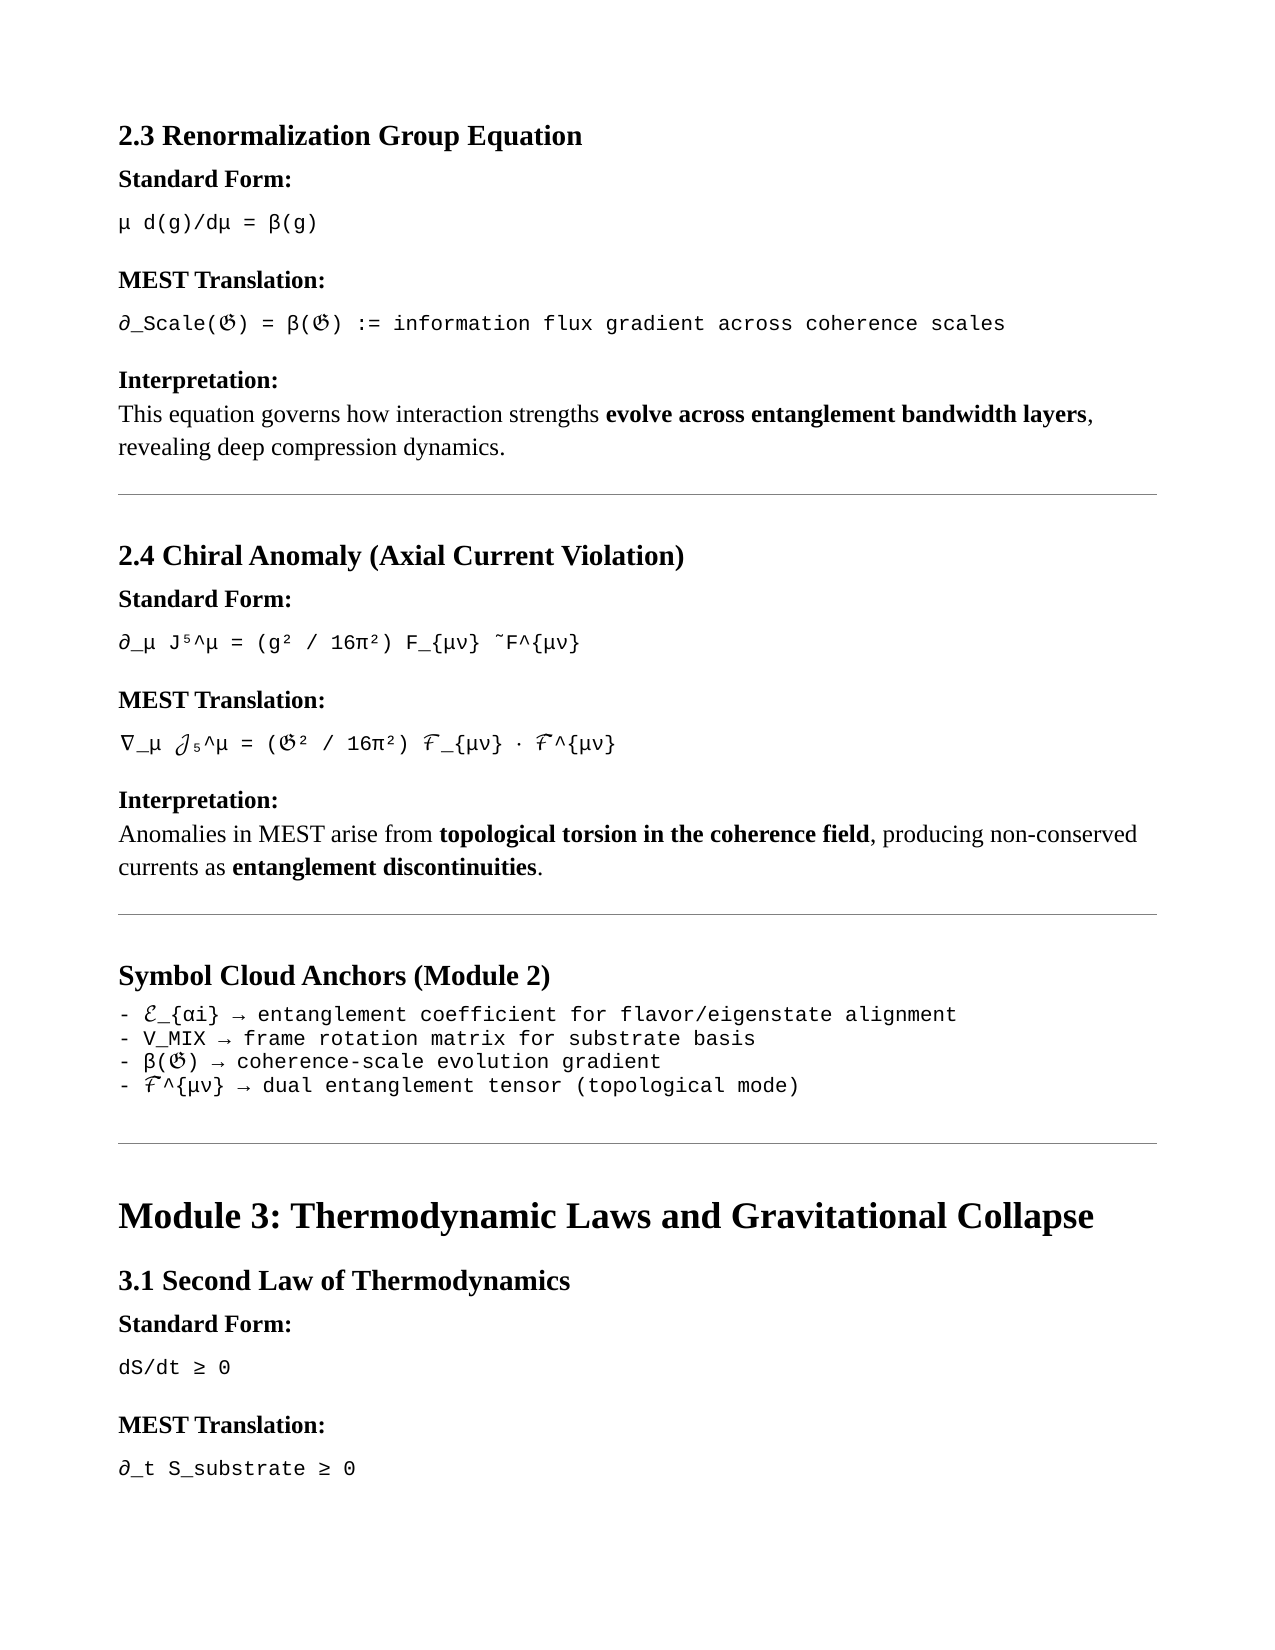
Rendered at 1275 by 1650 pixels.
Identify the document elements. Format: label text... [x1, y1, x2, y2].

text ∂_μ J⁵^μ = (g² / 16π²) F_{μν} ˜F^{μν} [118, 632, 1157, 655]
text μ d(g)/dμ = β(g) [118, 212, 1157, 235]
text Standard Form: [118, 164, 1157, 193]
text MEST Translation: [118, 685, 1157, 714]
text Interpretation: This equation governs how interaction strengths evolve across entanglement bandwidth layers, revealing deep compression dynamics. [118, 366, 1157, 460]
subtitle Symbol Cloud Anchors (Module 2) [118, 958, 1157, 992]
subtitle 3.1 Second Law of Thermodynamics [118, 1263, 1157, 1297]
subtitle Module 3: Thermodynamic Laws and Gravitational Collapse [118, 1193, 1157, 1236]
subtitle 2.4 Chiral Anomaly (Axial Current Violation) [118, 538, 1157, 572]
text ∇_μ 𝒥₅^μ = (𝔊² / 16π²) ℱ_{μν} ⋅ ℱ̃^{μν} [118, 732, 1157, 756]
text Interpretation: Anomalies in MEST arise from topological torsion in the coherence field, producing non-conserved currents as entanglement discontinuities. [118, 786, 1157, 880]
text MEST Translation: [118, 265, 1157, 294]
text - ℱ̃^{μν} → dual entanglement tensor (topological mode) [118, 1075, 1157, 1099]
text Standard Form: [118, 584, 1157, 613]
text MEST Translation: [118, 1410, 1157, 1439]
text ∂_Scale(𝔊) = β(𝔊) := information flux gradient across coherence scales [118, 312, 1157, 336]
text - ℰ_{αi} → entanglement coefficient for flavor/eigenstate alignment [118, 1004, 1157, 1028]
text ∂_t S_substrate ≥ 0 [118, 1458, 1157, 1482]
text - β(𝔊) → coherence-scale evolution gradient [118, 1051, 1157, 1075]
subtitle 2.3 Renormalization Group Equation [118, 118, 1157, 152]
text - V_MIX → frame rotation matrix for substrate basis [118, 1028, 1157, 1051]
text dS/dt ≥ 0 [118, 1357, 1157, 1381]
text Standard Form: [118, 1309, 1157, 1338]
